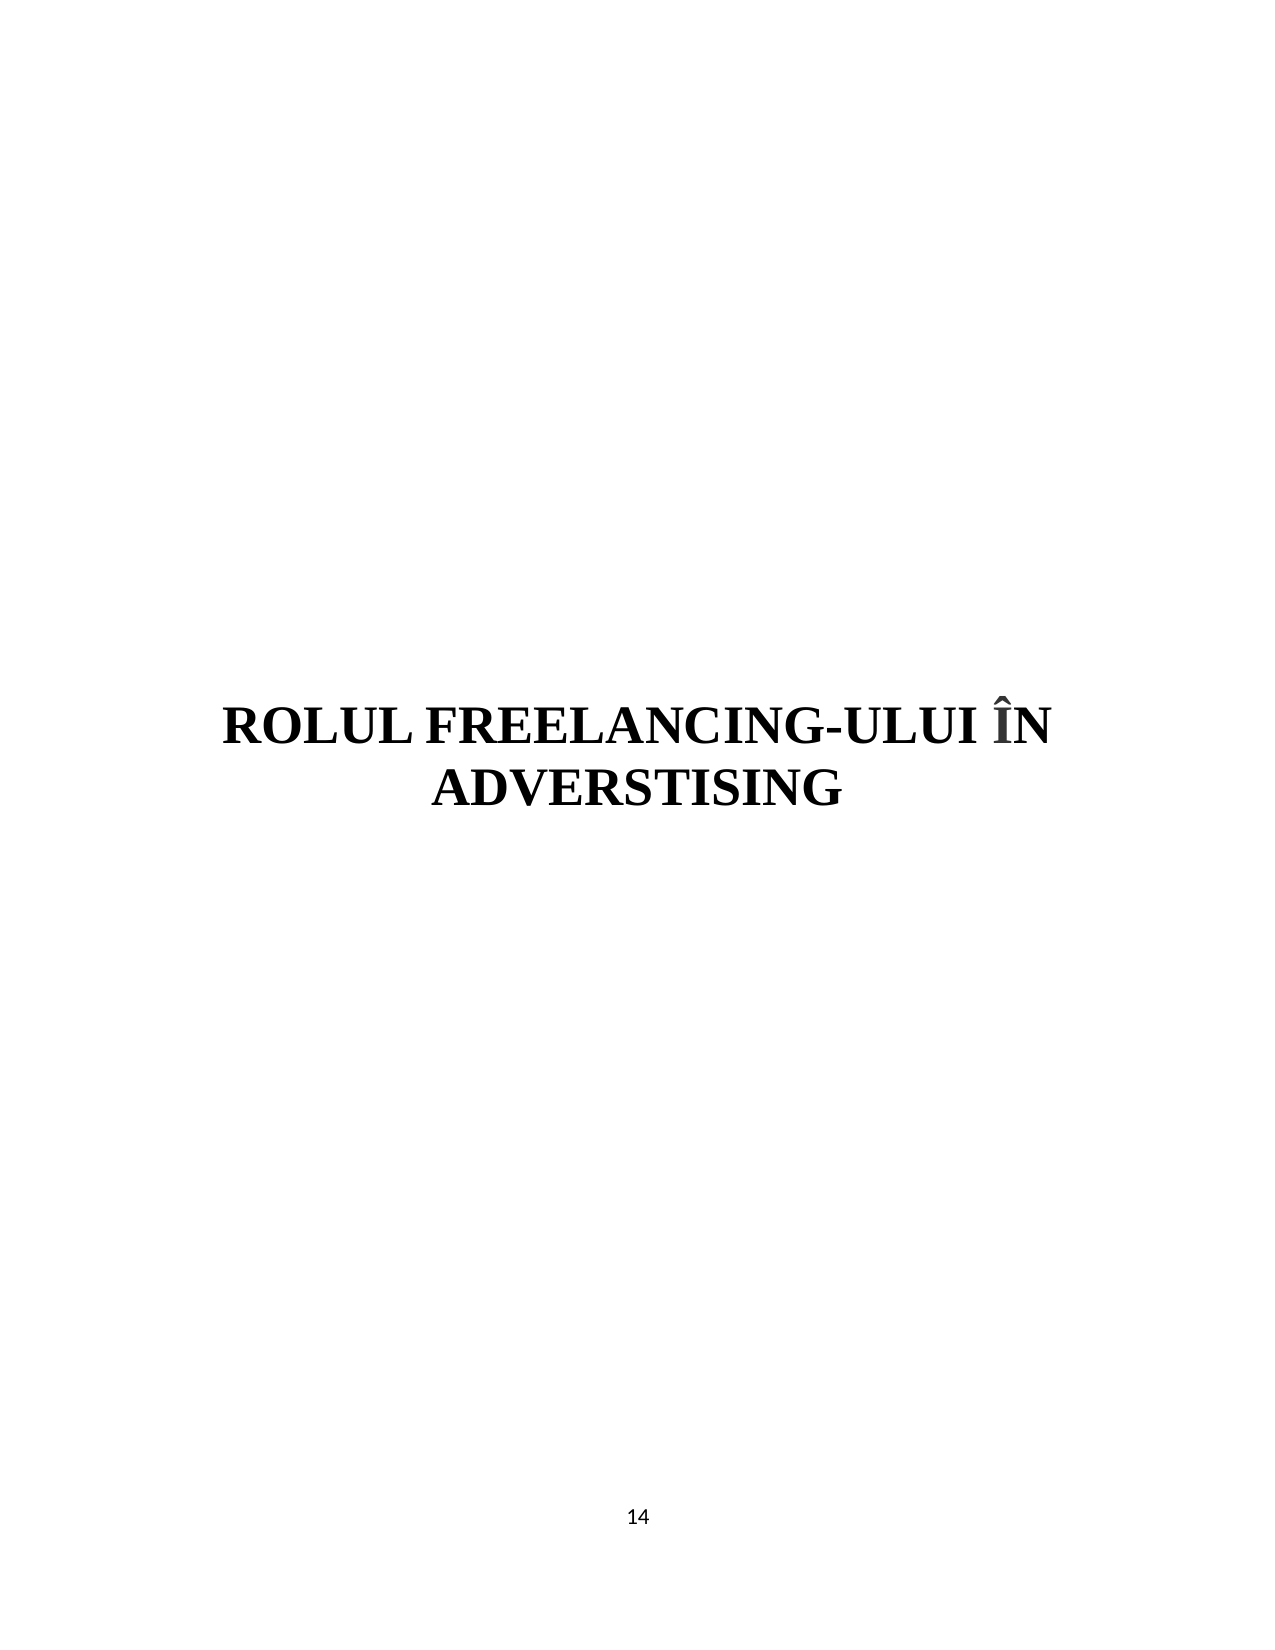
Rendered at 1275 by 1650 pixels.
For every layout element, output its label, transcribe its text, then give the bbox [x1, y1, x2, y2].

subtitle ROLUL FREELANCING-ULUI ÎN ADVERSTISING [148, 693, 1127, 818]
